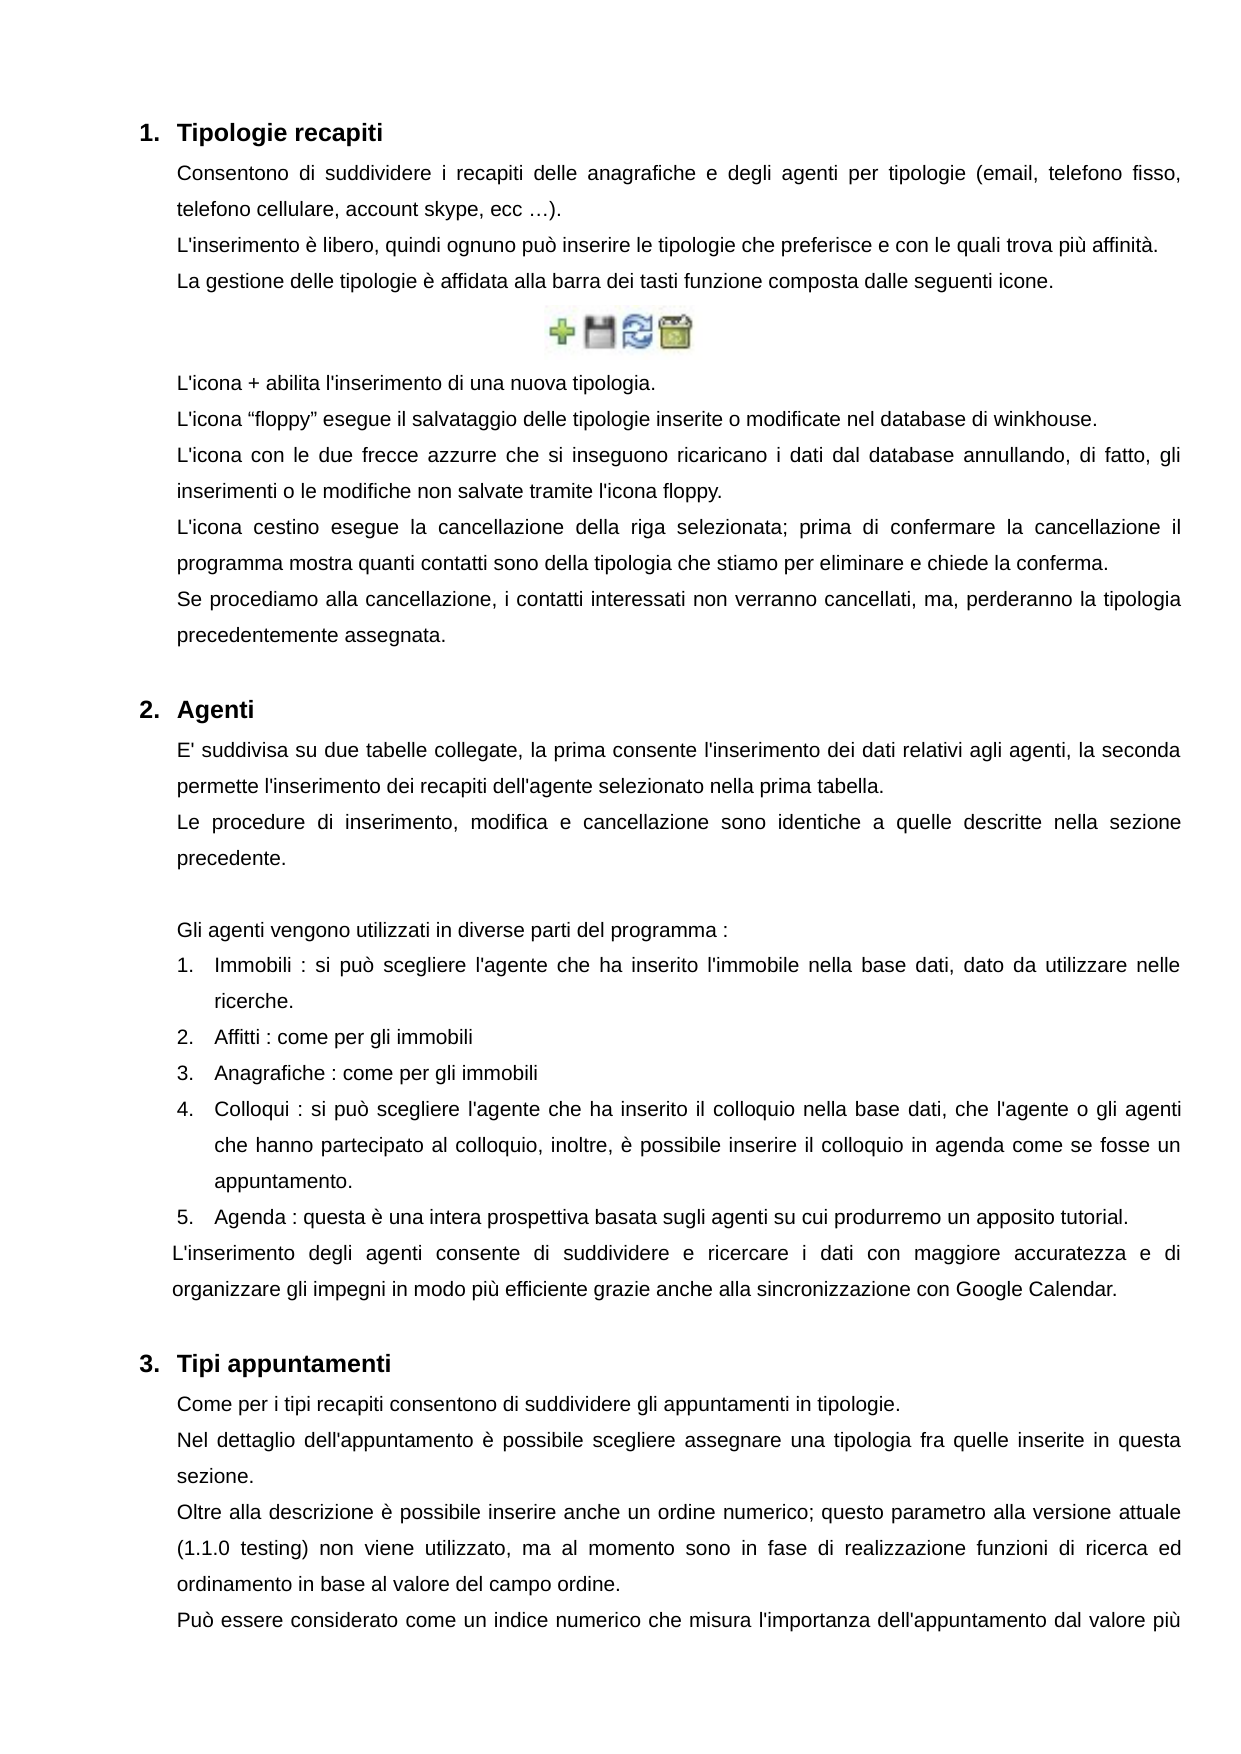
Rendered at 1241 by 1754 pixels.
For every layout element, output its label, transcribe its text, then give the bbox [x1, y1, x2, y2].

list Agenti [139, 694, 1183, 723]
list Se procediamo alla cancellazione, i contatti interessati non verranno cancellati, ma, perderanno la tipologia precedentemente assegnata. [139, 587, 1183, 647]
list Tipologie recapiti [139, 118, 1183, 147]
list Immobili : si può scegliere l'agente che ha inserito l'immobile nella base dati, dato da utilizzare nelle ricerche. [177, 953, 1183, 1013]
list Tipi appuntamenti [139, 1349, 1183, 1377]
list La gestione delle tipologie è affidata alla barra dei tasti funzione composta dalle seguenti icone. [139, 269, 1183, 293]
list Nel dettaglio dell'appuntamento è possibile scegliere assegnare una tipologia fra quelle inserite in questa sezione. [139, 1428, 1183, 1488]
list Anagrafiche : come per gli immobili [177, 1061, 1183, 1085]
list L'inserimento è libero, quindi ognuno può inserire le tipologie che preferisce e con le quali trova più affinità. [139, 233, 1183, 257]
list L'icona con le due frecce azzurre che si inseguono ricaricano i dati dal database annullando, di fatto, gli inserimenti o le modifiche non salvate tramite l'icona floppy. [139, 443, 1183, 503]
list Agenda : questa è una intera prospettiva basata sugli agenti su cui produrremo un apposito tutorial. [177, 1205, 1183, 1229]
list L'icona “floppy” esegue il salvataggio delle tipologie inserite o modificate nel database di winkhouse. [139, 407, 1183, 431]
picture [544, 305, 703, 360]
list Affitti : come per gli immobili [177, 1025, 1183, 1049]
list Consentono di suddividere i recapiti delle anagrafiche e degli agenti per tipologie (email, telefono fisso, telefono cellulare, account skype, ecc …). [139, 161, 1183, 221]
list E' suddivisa su due tabelle collegate, la prima consente l'inserimento dei dati relativi agli agenti, la seconda permette l'inserimento dei recapiti dell'agente selezionato nella prima tabella. [139, 738, 1183, 798]
list Colloqui : si può scegliere l'agente che ha inserito il colloquio nella base dati, che l'agente o gli agenti che hanno partecipato al colloquio, inoltre, è possibile inserire il colloquio in agenda come se fosse un appuntamento. [177, 1097, 1183, 1193]
list Le procedure di inserimento, modifica e cancellazione sono identiche a quelle descritte nella sezione precedente. [139, 809, 1183, 869]
list Oltre alla descrizione è possibile inserire anche un ordine numerico; questo parametro alla versione attuale (1.1.0 testing) non viene utilizzato, ma al momento sono in fase di realizzazione funzioni di ricerca ed ordinamento in base al valore del campo ordine. [139, 1499, 1183, 1595]
text L'inserimento degli agenti consente di suddividere e ricercare i dati con maggiore accuratezza e di organizzare gli impegni in modo più efficiente grazie anche alla sincronizzazione con Google Calendar. [172, 1241, 1183, 1301]
list Può essere considerato come un indice numerico che misura l'importanza dell'appuntamento dal valore più [139, 1607, 1183, 1631]
list L'icona + abilita l'inserimento di una nuova tipologia. [139, 305, 1183, 395]
list Gli agenti vengono utilizzati in diverse parti del programma : [139, 917, 1183, 941]
list L'icona cestino esegue la cancellazione della riga selezionata; prima di confermare la cancellazione il programma mostra quanti contatti sono della tipologia che stiamo per eliminare e chiede la conferma. [139, 515, 1183, 575]
list Come per i tipi recapiti consentono di suddividere gli appuntamenti in tipologie. [139, 1392, 1183, 1416]
